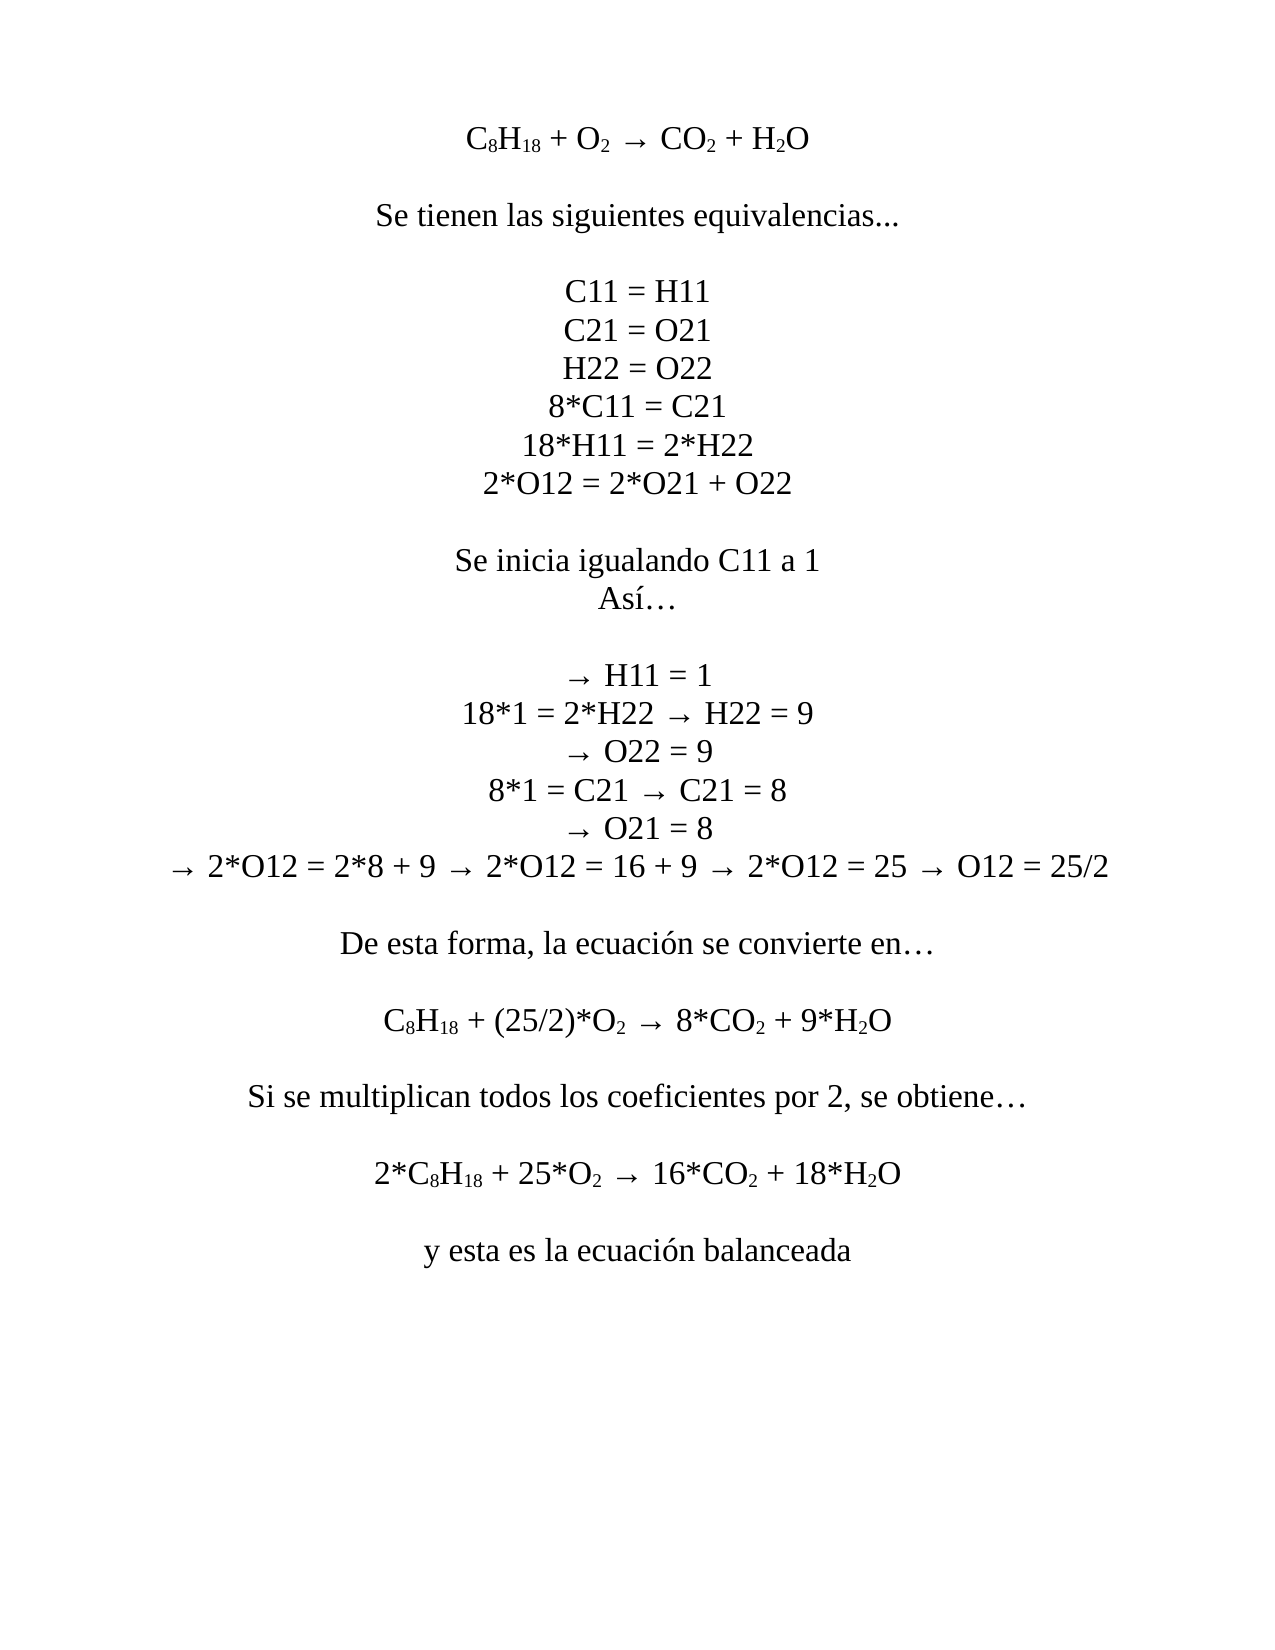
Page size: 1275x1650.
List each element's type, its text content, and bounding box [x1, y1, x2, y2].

text De esta forma, la ecuación se convierte en… [118, 923, 1157, 961]
text C8H18 + (25/2)*O2 → 8*CO2 + 9*H2O [118, 1000, 1157, 1038]
text 8*1 = C21 → C21 = 8 [118, 770, 1157, 808]
text 8*C11 = C21 [118, 386, 1157, 425]
text y esta es la ecuación balanceada [118, 1230, 1157, 1268]
text 18*H11 = 2*H22 [118, 425, 1157, 463]
text 18*1 = 2*H22 → H22 = 9 [118, 693, 1157, 731]
text Se inicia igualando C11 a 1 [118, 540, 1157, 578]
text → O22 = 9 [118, 731, 1157, 770]
text Así… [118, 578, 1157, 616]
text → 2*O12 = 2*8 + 9 → 2*O12 = 16 + 9 → 2*O12 = 25 → O12 = 25/2 [118, 846, 1157, 885]
text Se tienen las siguientes equivalencias... [118, 195, 1157, 233]
text 2*C8H18 + 25*O2 → 16*CO2 + 18*H2O [118, 1153, 1157, 1191]
text C21 = O21 [118, 310, 1157, 348]
text Si se multiplican todos los coeficientes por 2, se obtiene… [118, 1076, 1157, 1115]
text 2*O12 = 2*O21 + O22 [118, 463, 1157, 501]
text → H11 = 1 [118, 655, 1157, 693]
text C11 = H11 [118, 271, 1157, 310]
text → O21 = 8 [118, 808, 1157, 846]
text H22 = O22 [118, 348, 1157, 386]
text C8H18 + O2 → CO2 + H2O [118, 118, 1157, 156]
